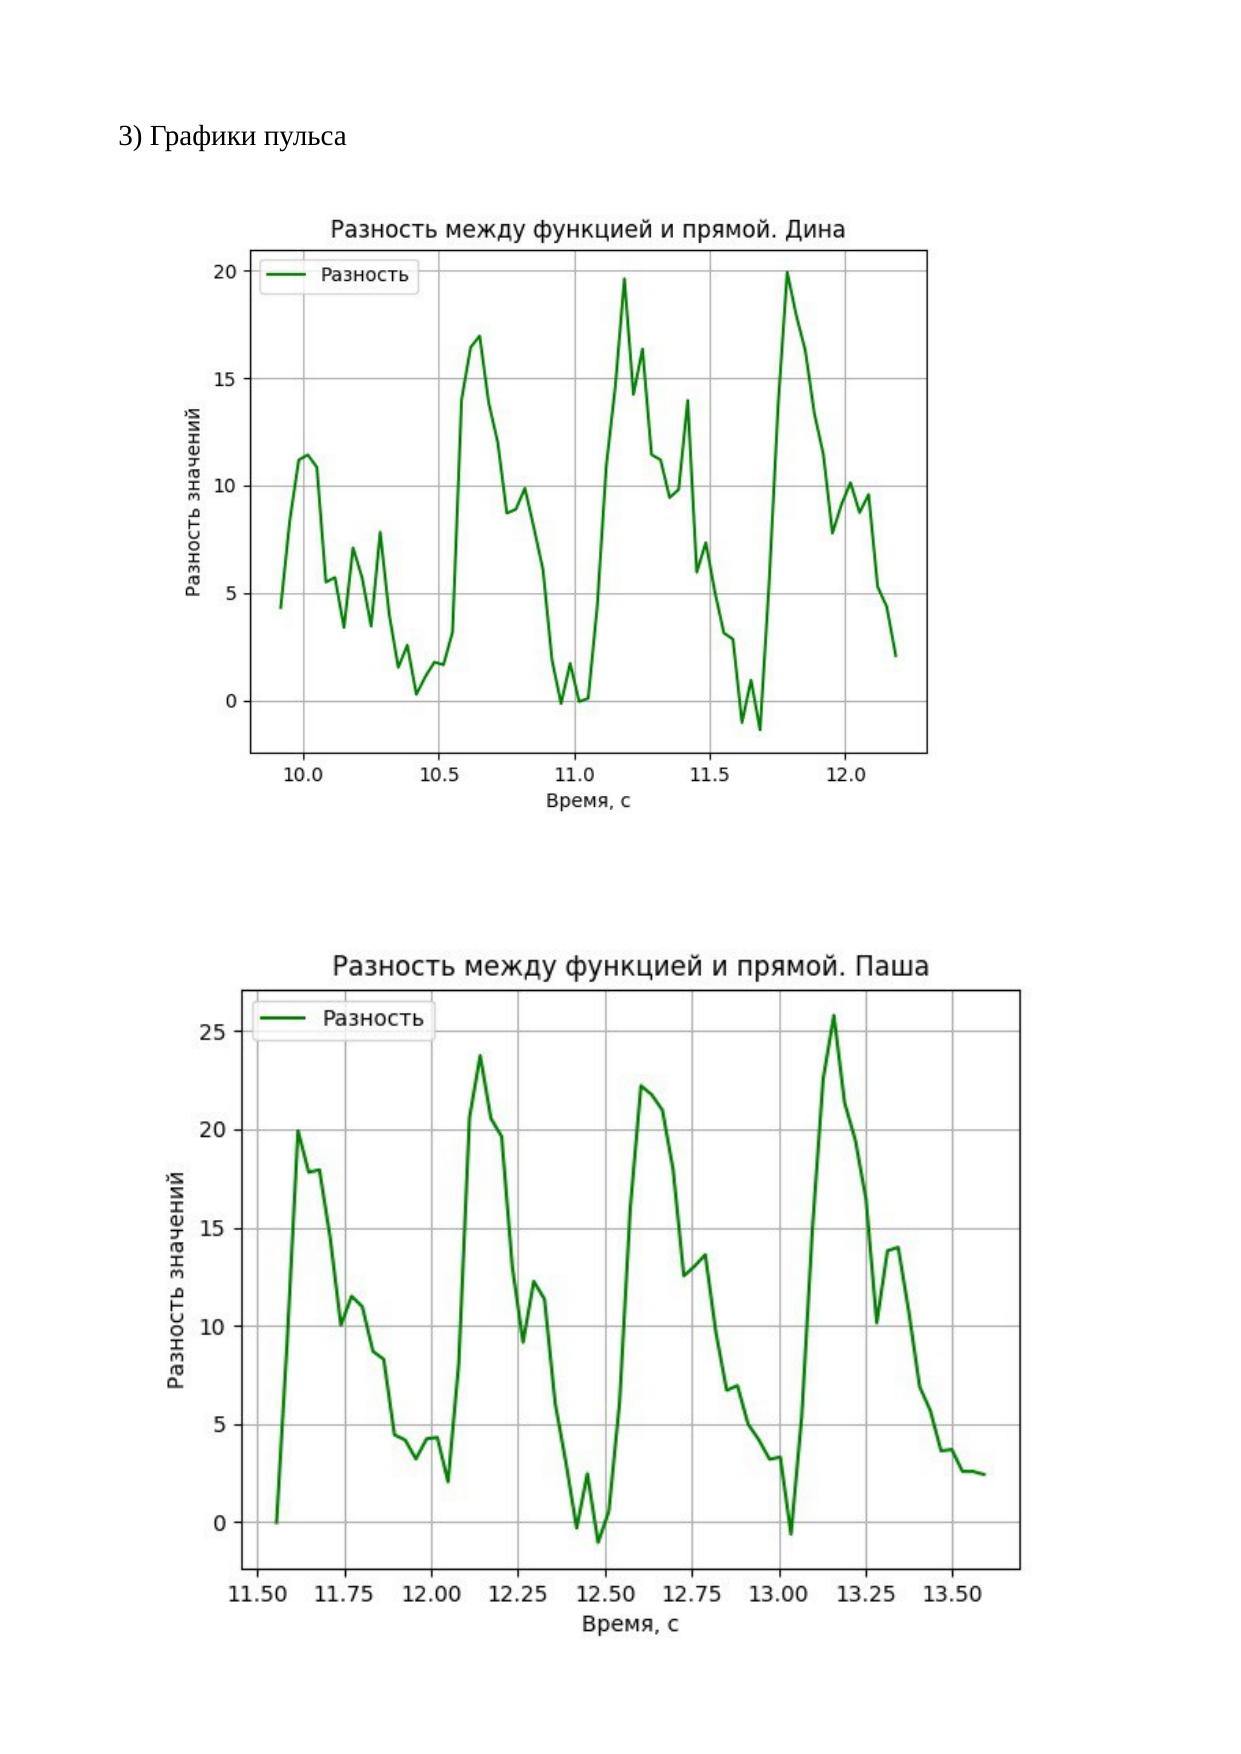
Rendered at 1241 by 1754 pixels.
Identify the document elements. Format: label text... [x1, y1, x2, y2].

picture [141, 171, 1014, 825]
text 3) Графики пульса [118, 118, 1122, 152]
picture [116, 899, 1120, 1652]
